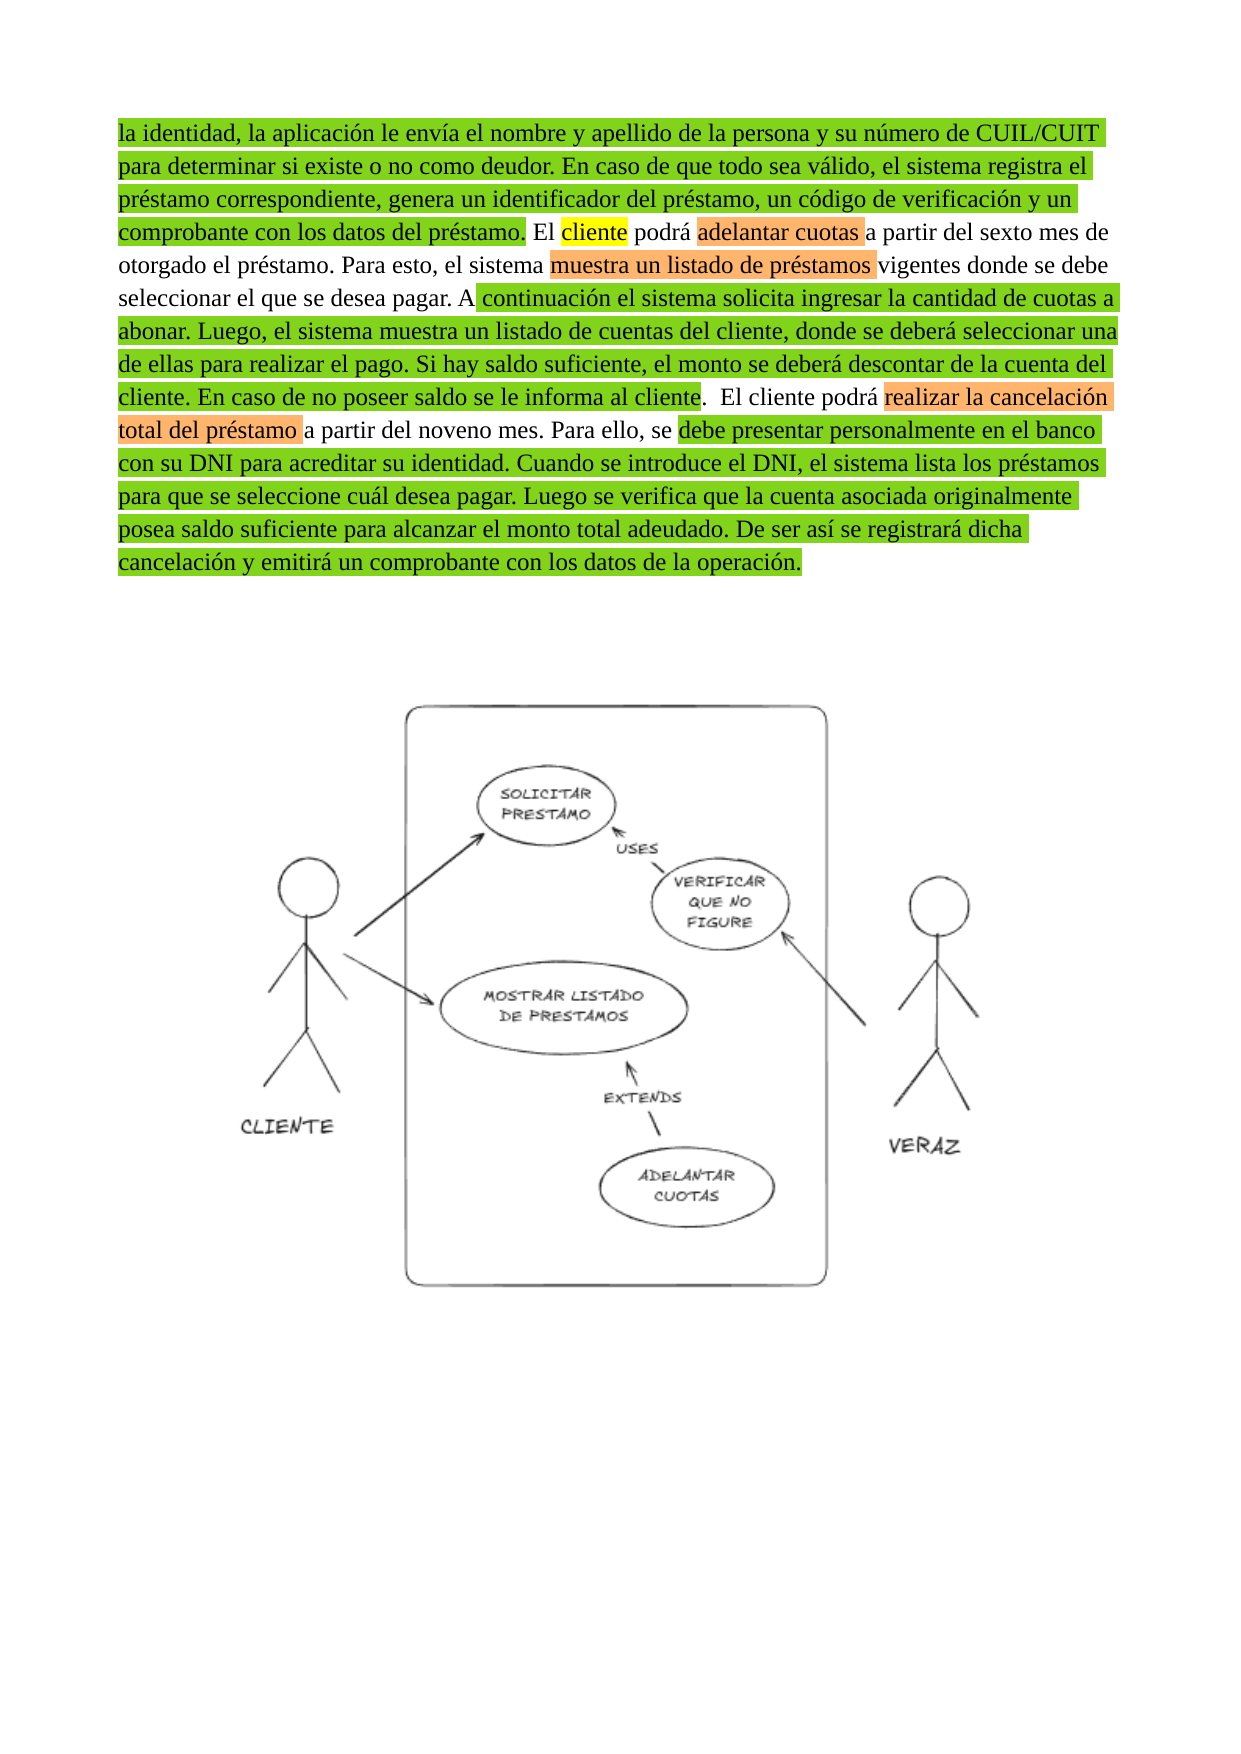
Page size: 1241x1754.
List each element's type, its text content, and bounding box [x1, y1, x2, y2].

text la identidad, la aplicación le envía el nombre y apellido de la persona y su número de CUIL/CUIT para determinar si existe o no como deudor. En caso de que todo sea válido, el sistema registra el préstamo correspondiente, genera un identificador del préstamo, un código de verificación y un comprobante con los datos del préstamo. El cliente podrá adelantar cuotas a partir del sexto mes de otorgado el préstamo. Para esto, el sistema muestra un listado de préstamos vigentes donde se debe seleccionar el que se desea pagar. A continuación el sistema solicita ingresar la cantidad de cuotas a abonar. Luego, el sistema muestra un listado de cuentas del cliente, donde se deberá seleccionar una de ellas para realizar el pago. Si hay saldo suficiente, el monto se deberá descontar de la cuenta del cliente. En caso de no poseer saldo se le informa al cliente. El cliente podrá realizar la cancelación total del préstamo a partir del noveno mes. Para ello, se debe presentar personalmente en el banco con su DNI para acreditar su identidad. Cuando se introduce el DNI, el sistema lista los préstamos para que se seleccione cuál desea pagar. Luego se verifica que la cuenta asociada originalmente posea saldo suficiente para alcanzar el monto total adeudado. De ser así se registrará dicha cancelación y emitirá un comprobante con los datos de la operación. [118, 118, 1122, 576]
picture [231, 595, 1010, 1400]
